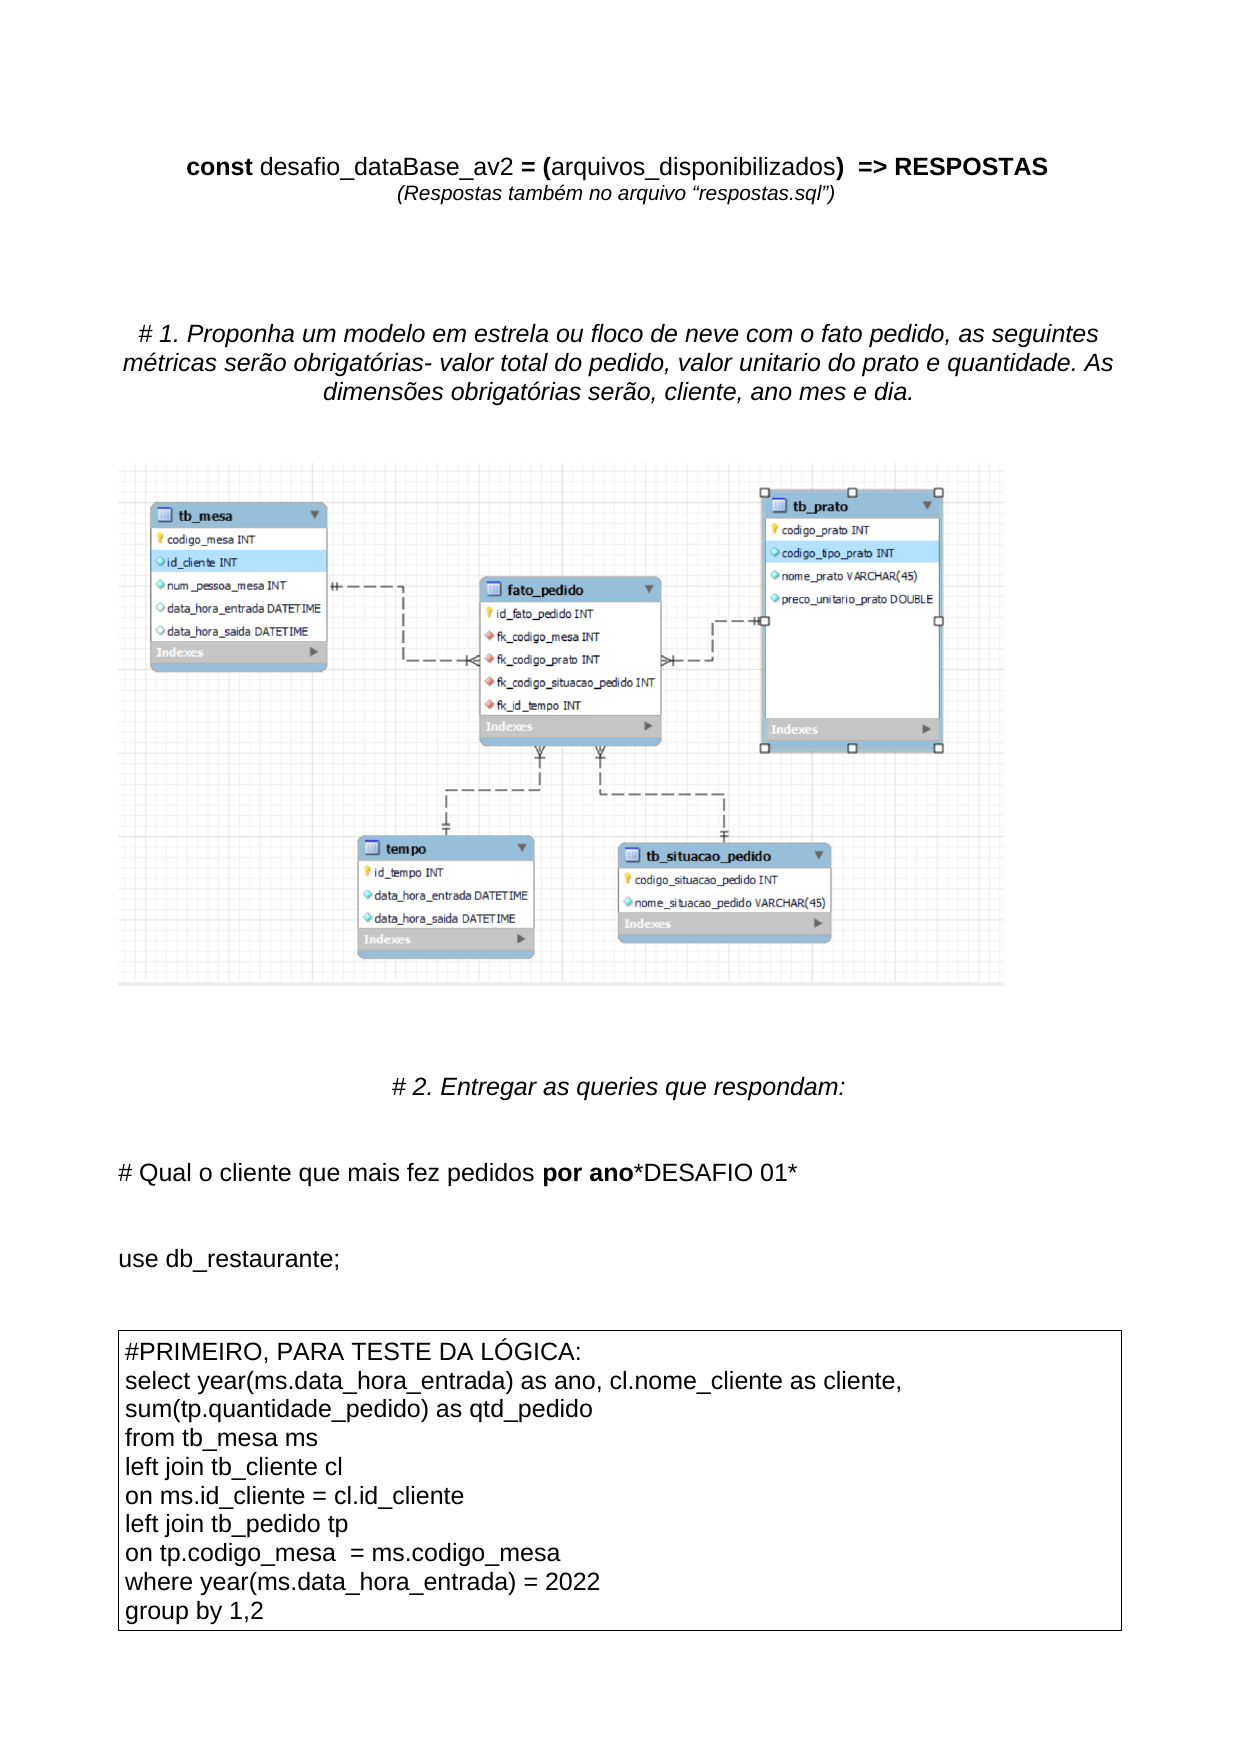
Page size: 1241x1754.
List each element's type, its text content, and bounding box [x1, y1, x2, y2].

text # 2. Entregar as queries que respondam: [118, 1071, 1122, 1100]
text (Respostas também no arquivo “respostas.sql”) [100, 180, 1134, 204]
picture [118, 463, 1004, 986]
text # Qual o cliente que mais fez pedidos por ano*DESAFIO 01* [118, 1158, 1122, 1186]
text # 1. Proponha um modelo em estrela ou floco de neve com o fato pedido, as seguintes métricas serão obrigatórias- valor total do pedido, valor unitario do prato e quantidade. As dimensões obrigatórias serão, cliente, ano mes e dia. [118, 319, 1122, 406]
text use db_restaurante; [118, 1186, 1122, 1330]
table_header #PRIMEIRO, PARA TESTE DA LÓGICA: select year(ms.data_hora_entrada) as ano, cl.nome_cliente as cliente, sum(tp.quantidade_pedido) as qtd_pedido from tb_mesa ms left join tb_cliente cl on ms.id_cliente = cl.id_cliente left join tb_pedido tp on tp.codigo_mesa = ms.codigo_mesa where year(ms.data_hora_entrada) = 2022 group by 1,2 [119, 1331, 1121, 1630]
text const desafio_dataBase_av2 = (arquivos_disponibilizados) => RESPOSTAS [100, 152, 1134, 180]
